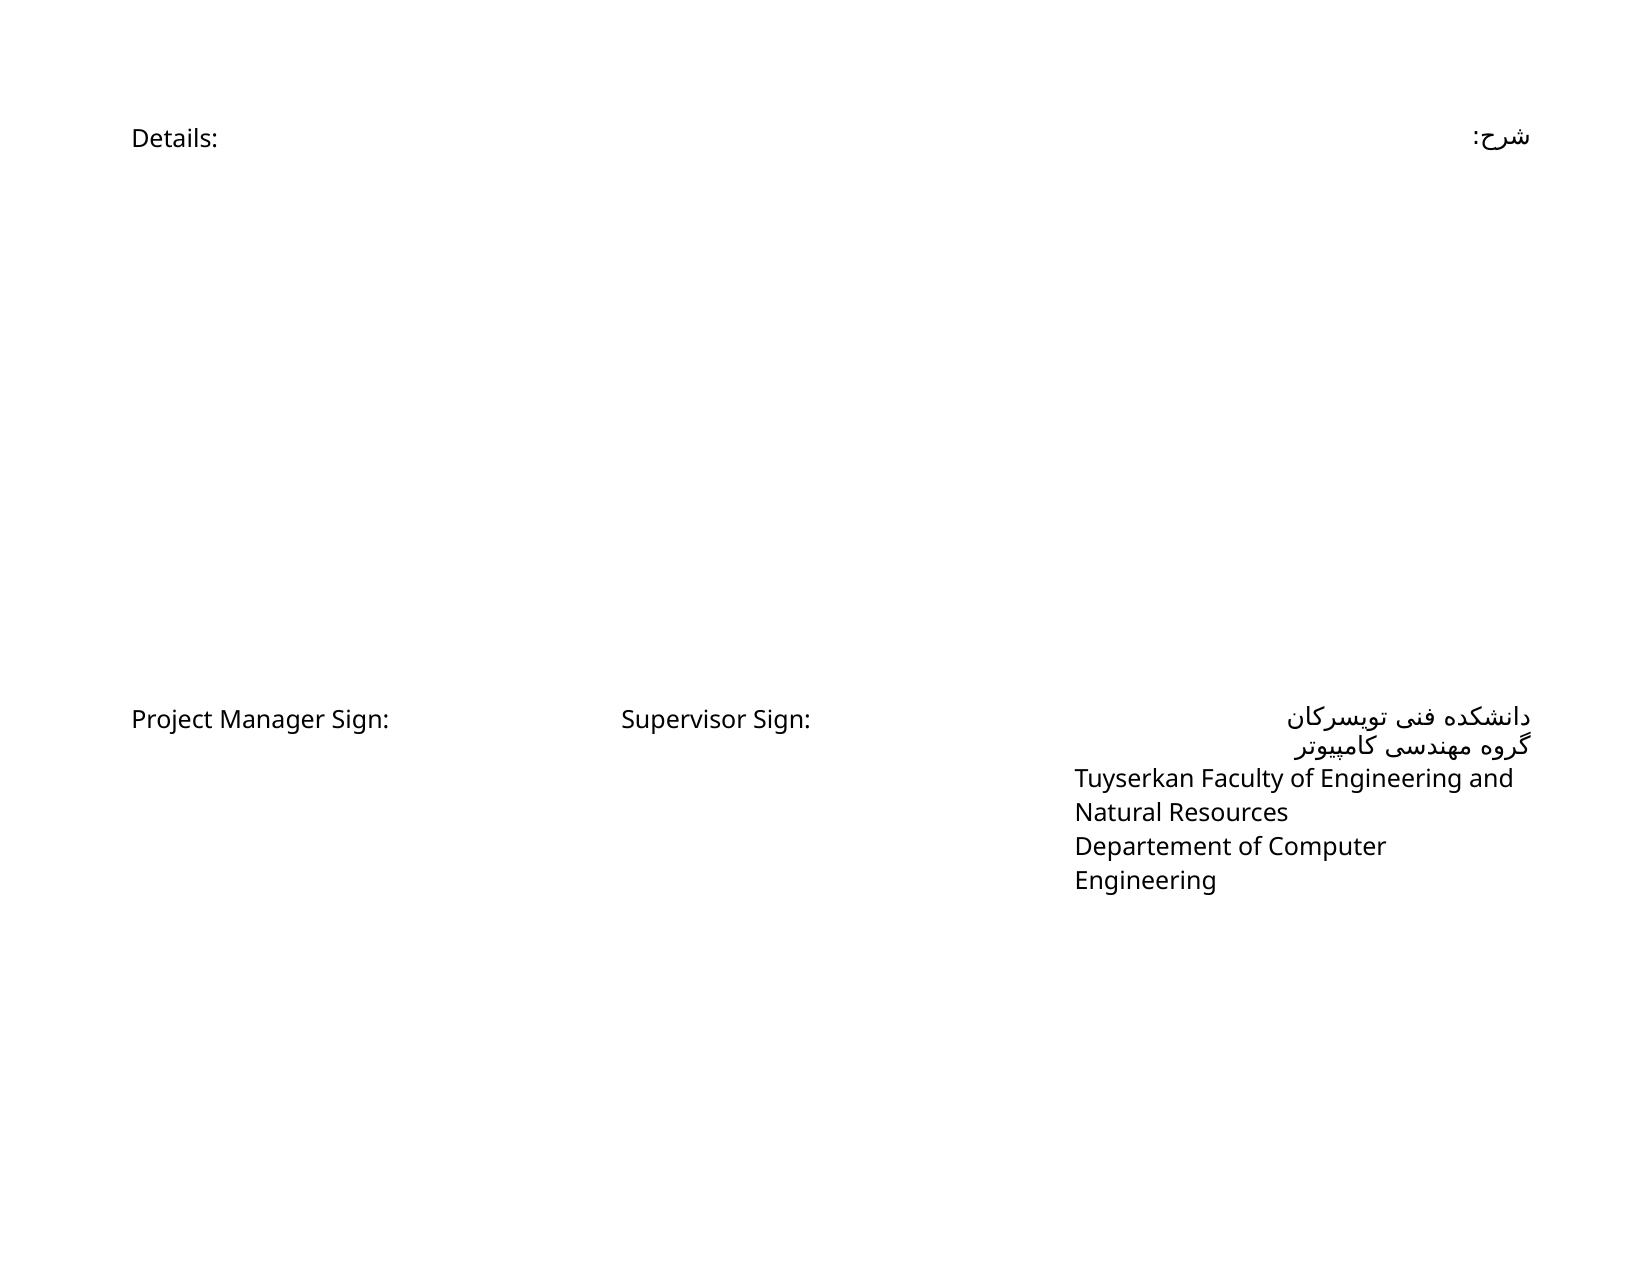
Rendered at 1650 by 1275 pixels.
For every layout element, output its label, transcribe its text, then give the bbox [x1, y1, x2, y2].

table_cell Details: [128, 118, 1071, 699]
table_cell Supervisor Sign: [618, 699, 1071, 1083]
table_cell شرح: [1071, 118, 1534, 699]
table_cell دانشکده فنی تویسرکان گروه مهندسی کامپیوتر Tuyserkan Faculty of Engineering and Natural Resources Departement of Computer Engineering [1071, 699, 1534, 1083]
table_cell Project Manager Sign: [128, 699, 618, 1083]
